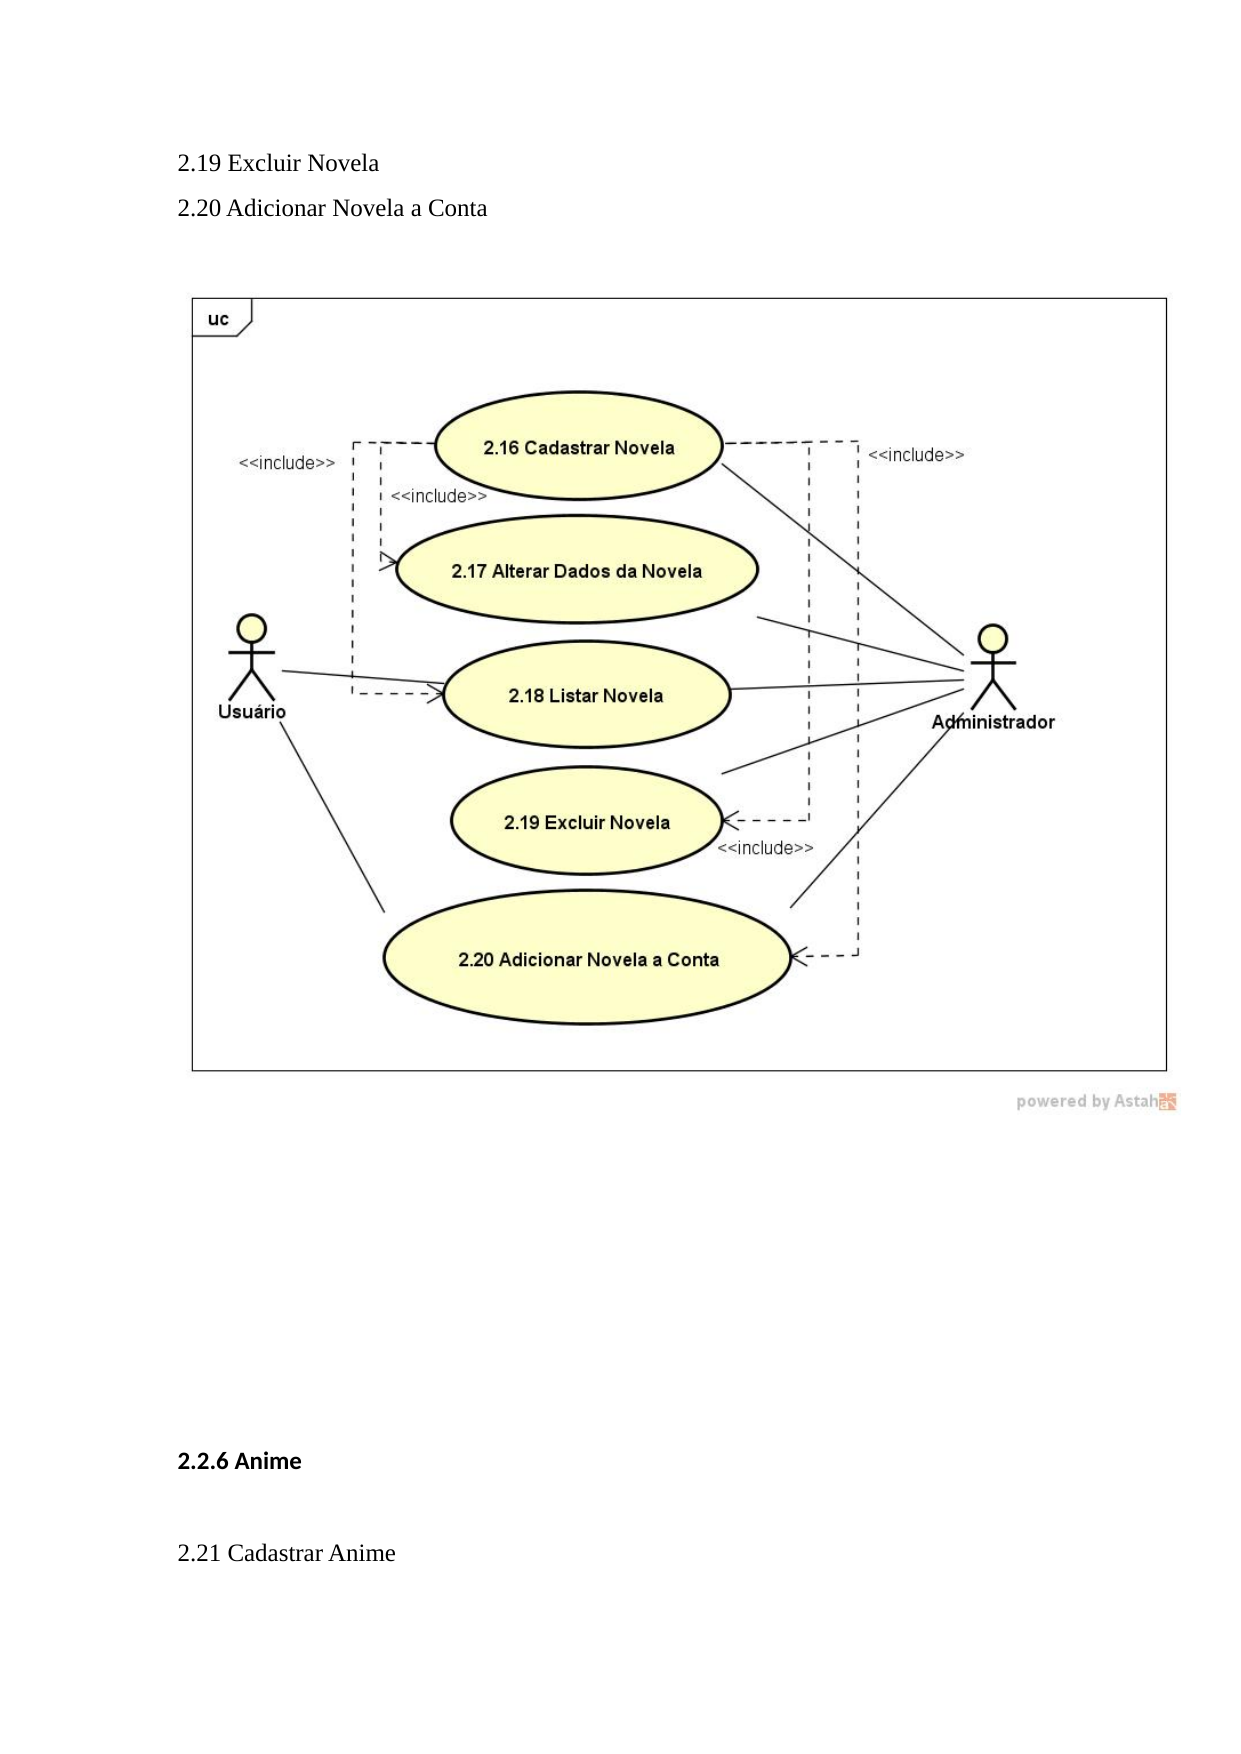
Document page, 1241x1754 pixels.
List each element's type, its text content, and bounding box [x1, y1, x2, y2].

text 2.20 Adicionar Novela a Conta [177, 193, 1063, 222]
subtitle 2.2.6 Anime [177, 1445, 1063, 1476]
text 2.21 Cadastrar Anime [177, 1538, 1063, 1566]
text 2.19 Excluir Novela [177, 148, 1063, 176]
